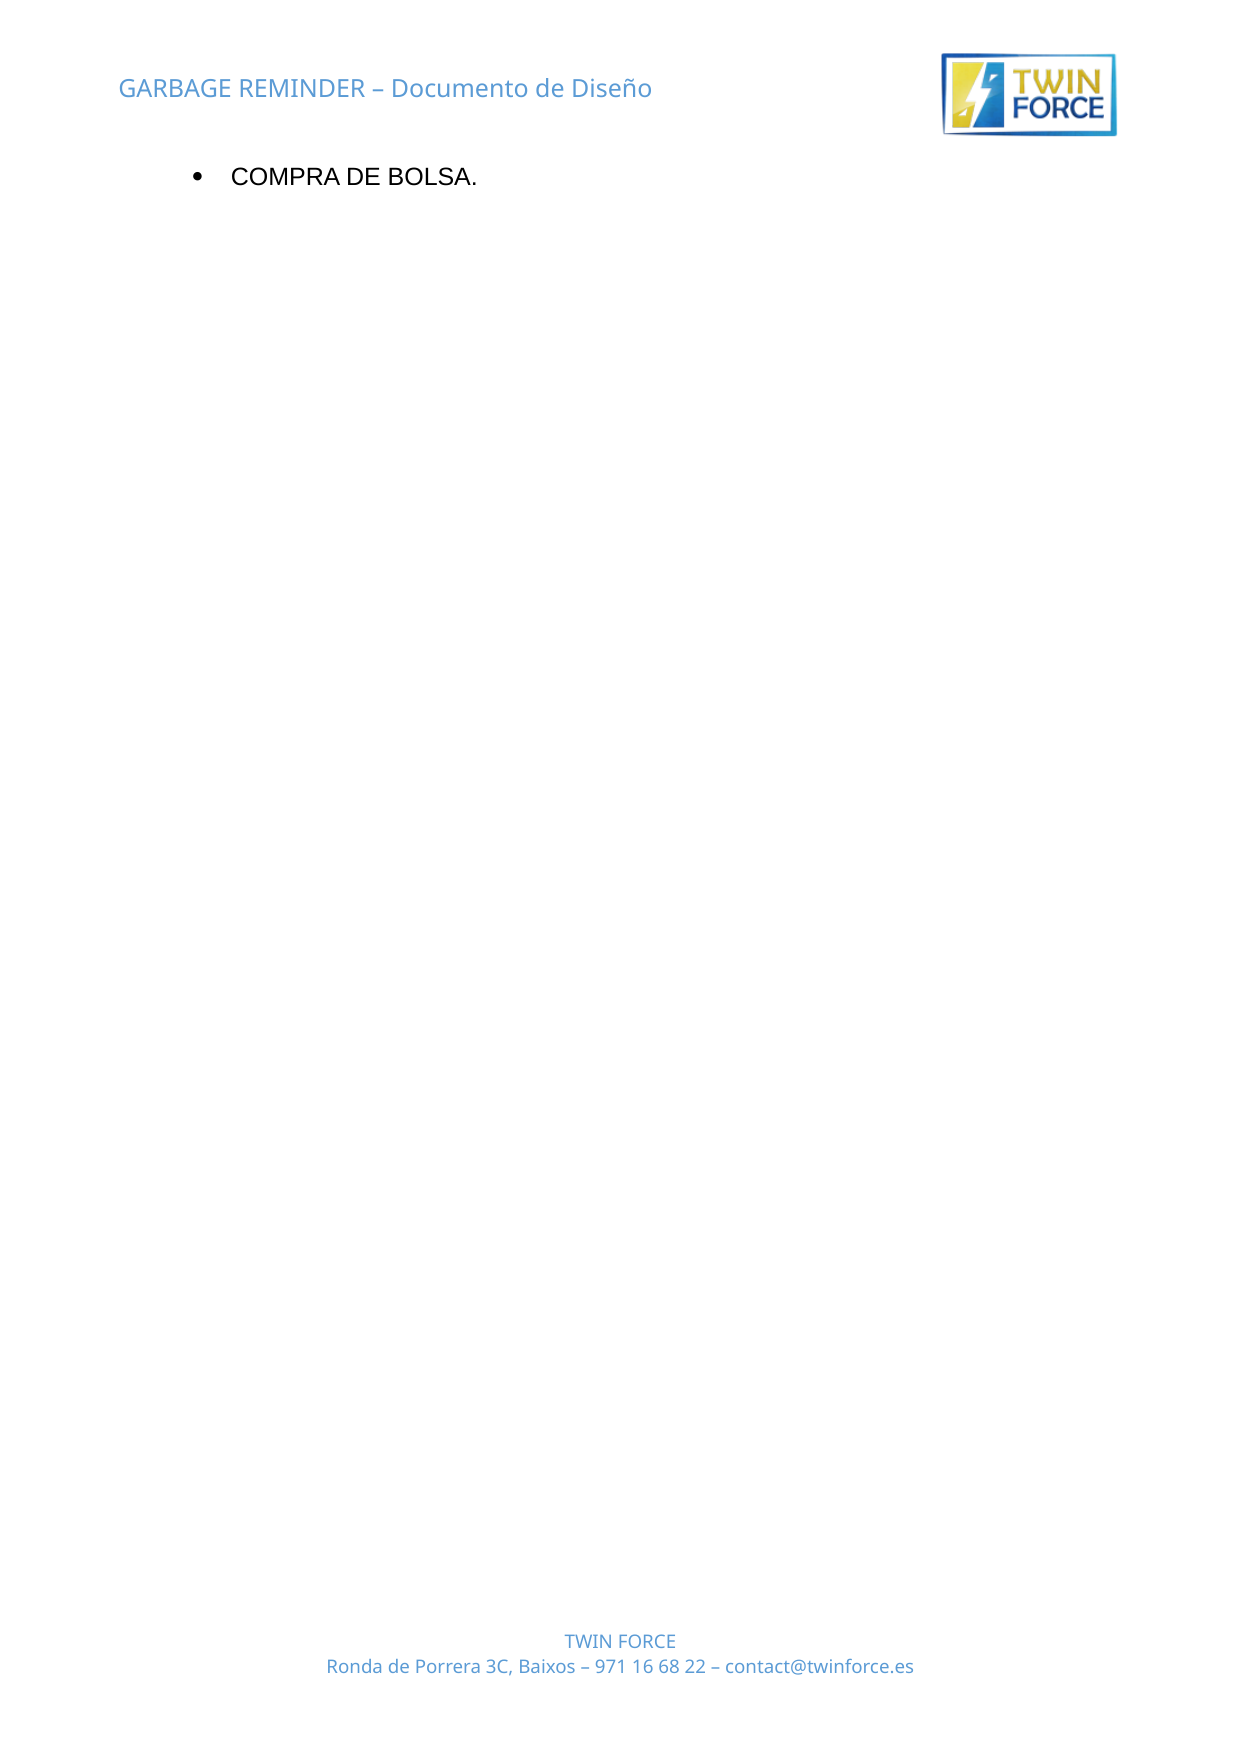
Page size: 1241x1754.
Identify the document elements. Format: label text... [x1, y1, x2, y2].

list COMPRA DE BOLSA. [193, 162, 1122, 191]
